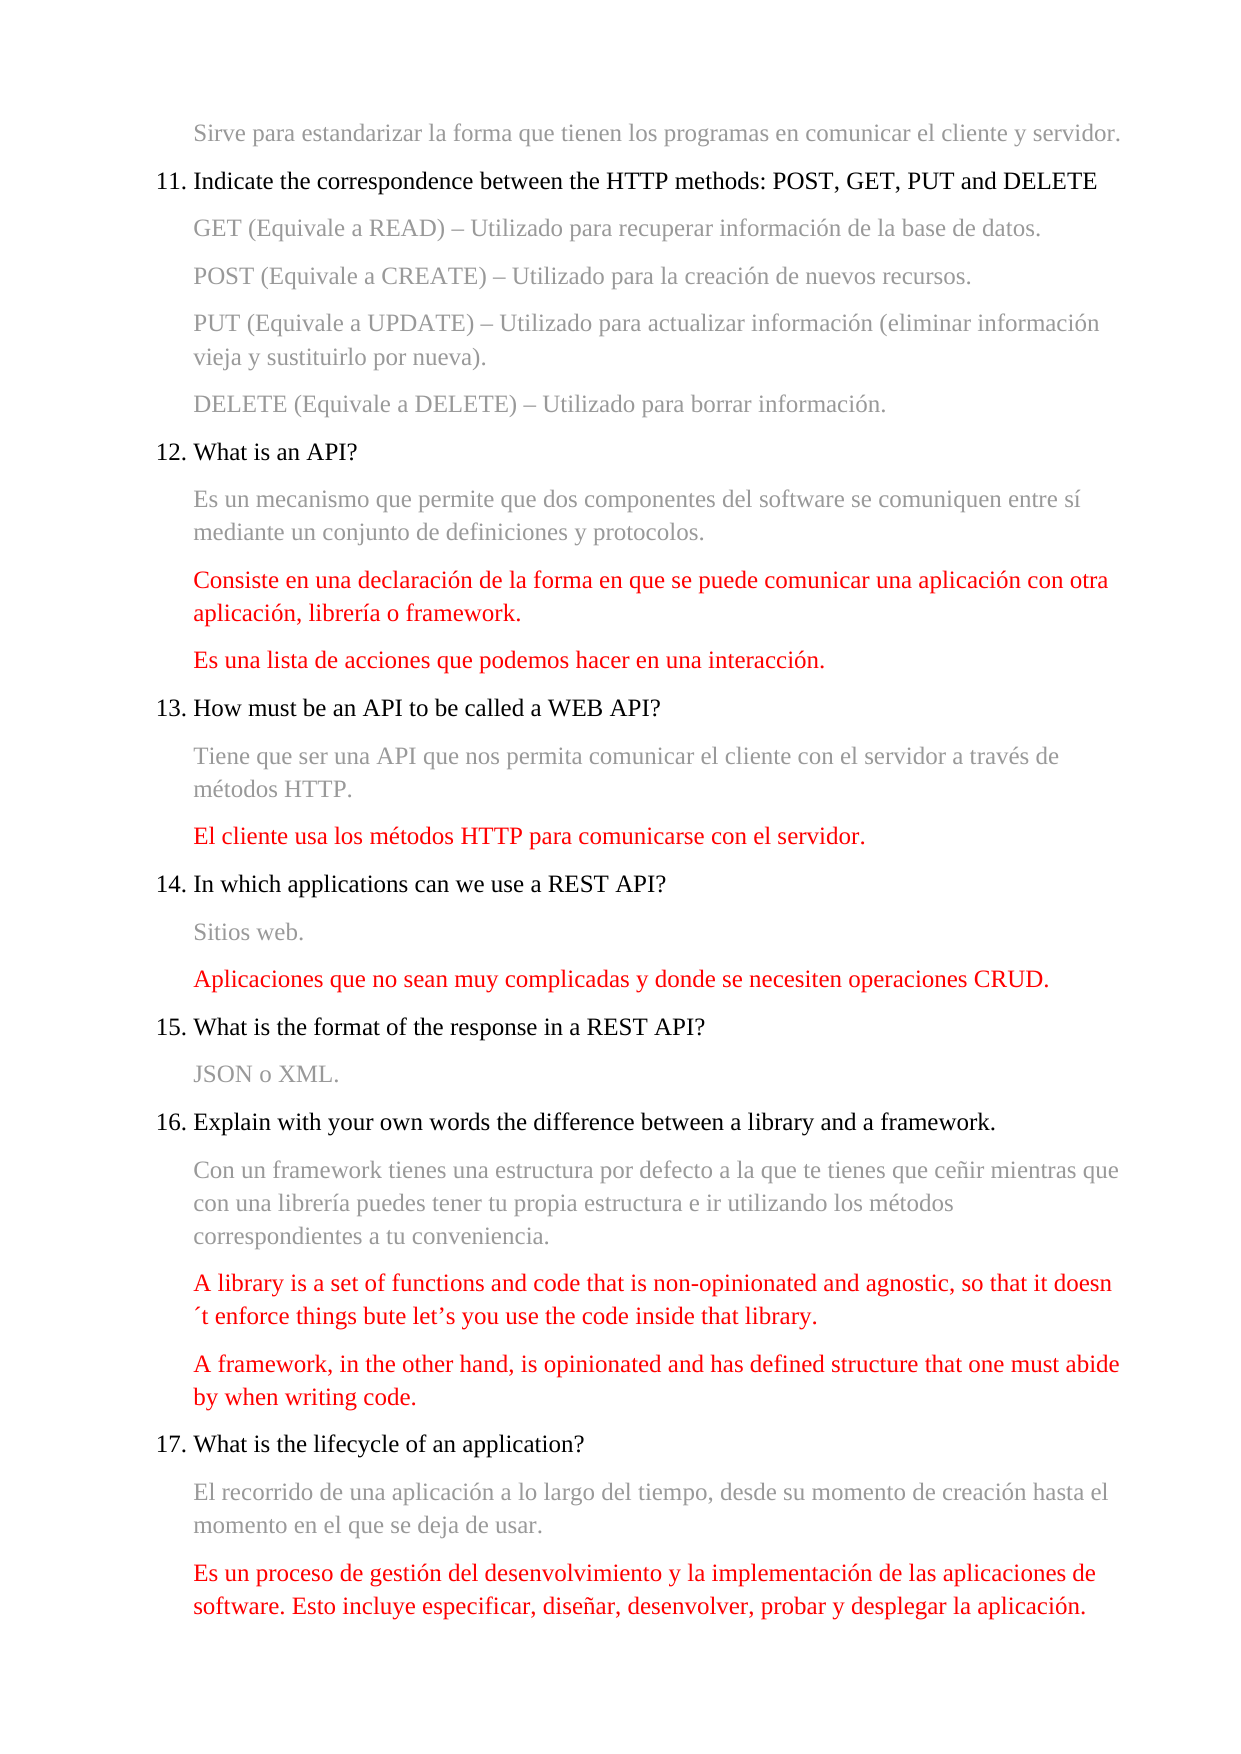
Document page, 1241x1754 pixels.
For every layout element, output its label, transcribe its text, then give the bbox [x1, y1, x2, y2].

list Es un proceso de gestión del desenvolvimiento y la implementación de las aplicaciones de software. Esto incluye especificar, diseñar, desenvolver, probar y desplegar la aplicación. [156, 1558, 1122, 1619]
list El cliente usa los métodos HTTP para comunicarse con el servidor. [156, 821, 1122, 850]
list Es una lista de acciones que podemos hacer en una interacción. [156, 646, 1122, 674]
list Aplicaciones que no sean muy complicadas y donde se necesiten operaciones CRUD. [156, 964, 1122, 993]
list POST (Equivale a CREATE) – Utilizado para la creación de nuevos recursos. [156, 261, 1122, 290]
list Con un framework tienes una estructura por defecto a la que te tienes que ceñir mientras que con una librería puedes tener tu propia estructura e ir utilizando los métodos correspondientes a tu conveniencia. [156, 1155, 1122, 1249]
list GET (Equivale a READ) – Utilizado para recuperar información de la base de datos. [156, 213, 1122, 242]
list PUT (Equivale a UPDATE) – Utilizado para actualizar información (eliminar información vieja y sustituirlo por nueva). [156, 308, 1122, 370]
list What is an API? [156, 437, 1122, 466]
list Sirve para estandarizar la forma que tienen los programas en comunicar el cliente y servidor. [156, 118, 1122, 147]
list Sitios web. [156, 917, 1122, 945]
list What is the format of the response in a REST API? [156, 1012, 1122, 1041]
list JSON o XML. [156, 1059, 1122, 1088]
list In which applications can we use a REST API? [156, 869, 1122, 898]
list A library is a set of functions and code that is non-opinionated and agnostic, so that it doesn´t enforce things bute let’s you use the code inside that library. [156, 1268, 1122, 1330]
list A framework, in the other hand, is opinionated and has defined structure that one must abide by when writing code. [156, 1349, 1122, 1411]
list Consiste en una declaración de la forma en que se puede comunicar una aplicación con otra aplicación, librería o framework. [156, 565, 1122, 627]
list How must be an API to be called a WEB API? [156, 693, 1122, 722]
list DELETE (Equivale a DELETE) – Utilizado para borrar información. [156, 389, 1122, 418]
list Indicate the correspondence between the HTTP methods: POST, GET, PUT and DELETE [156, 166, 1122, 194]
list El recorrido de una aplicación a lo largo del tiempo, desde su momento de creación hasta el momento en el que se deja de usar. [156, 1477, 1122, 1539]
list What is the lifecycle of an application? [156, 1429, 1122, 1458]
list Es un mecanismo que permite que dos componentes del software se comuniquen entre sí mediante un conjunto de definiciones y protocolos. [156, 484, 1122, 546]
list Explain with your own words the difference between a library and a framework. [156, 1107, 1122, 1136]
list Tiene que ser una API que nos permita comunicar el cliente con el servidor a través de métodos HTTP. [156, 741, 1122, 803]
